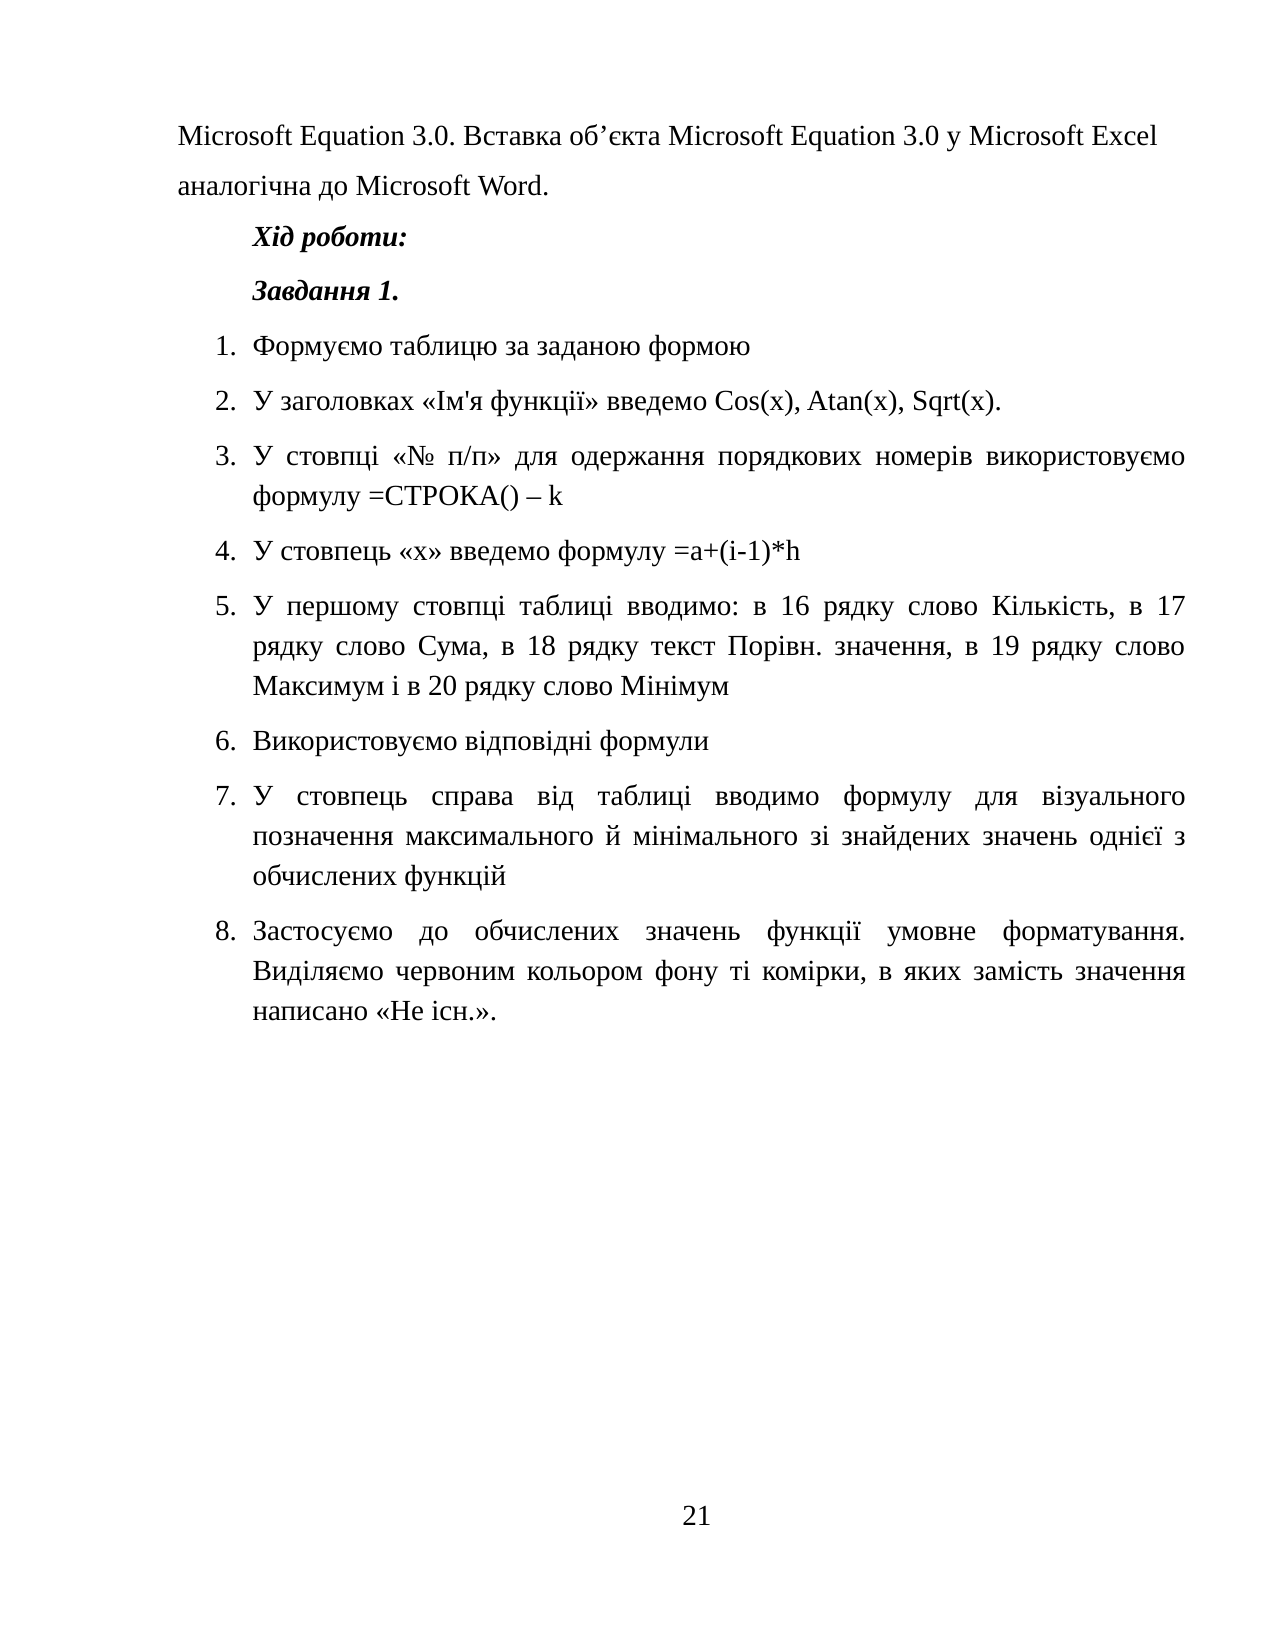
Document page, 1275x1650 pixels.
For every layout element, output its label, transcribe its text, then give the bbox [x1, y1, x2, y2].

list Формуємо таблицю за заданою формою [215, 328, 1186, 362]
text Завдання 1. [177, 273, 1186, 307]
list Використовуємо відповідні формули [215, 723, 1186, 756]
text Хід роботи: [177, 219, 1186, 252]
list У заголовках «Ім'я функції» введемо Cos(x), Atan(x), Sqrt(x). [215, 383, 1186, 417]
list У стовпці «№ п/п» для одержання порядкових номерів використовуємо формулу =СТРОКА() – k [215, 438, 1186, 512]
list У стовпець «х» введемо формулу =а+(i-1)*h [215, 533, 1186, 566]
list У першому стовпці таблиці вводимо: в 16 рядку слово Кількість, в 17 рядку слово Сума, в 18 рядку текст Порівн. значення, в 19 рядку слово Максимум і в 20 рядку слово Мінімум [215, 588, 1186, 702]
list У стовпець справа від таблиці вводимо формулу для візуального позначення максимального й мінімального зі знайдених значень однієї з обчислених функцій [215, 778, 1186, 892]
list Застосуємо до обчислених значень функції умовне форматування. Виділяємо червоним кольором фону ті комірки, в яких замість значення написано «Не існ.». [215, 913, 1186, 1027]
text Microsoft Equation 3.0. Вставка об’єкта Microsoft Equation 3.0 у Microsoft Excel аналогічна до Microsoft Word. [177, 118, 1186, 202]
